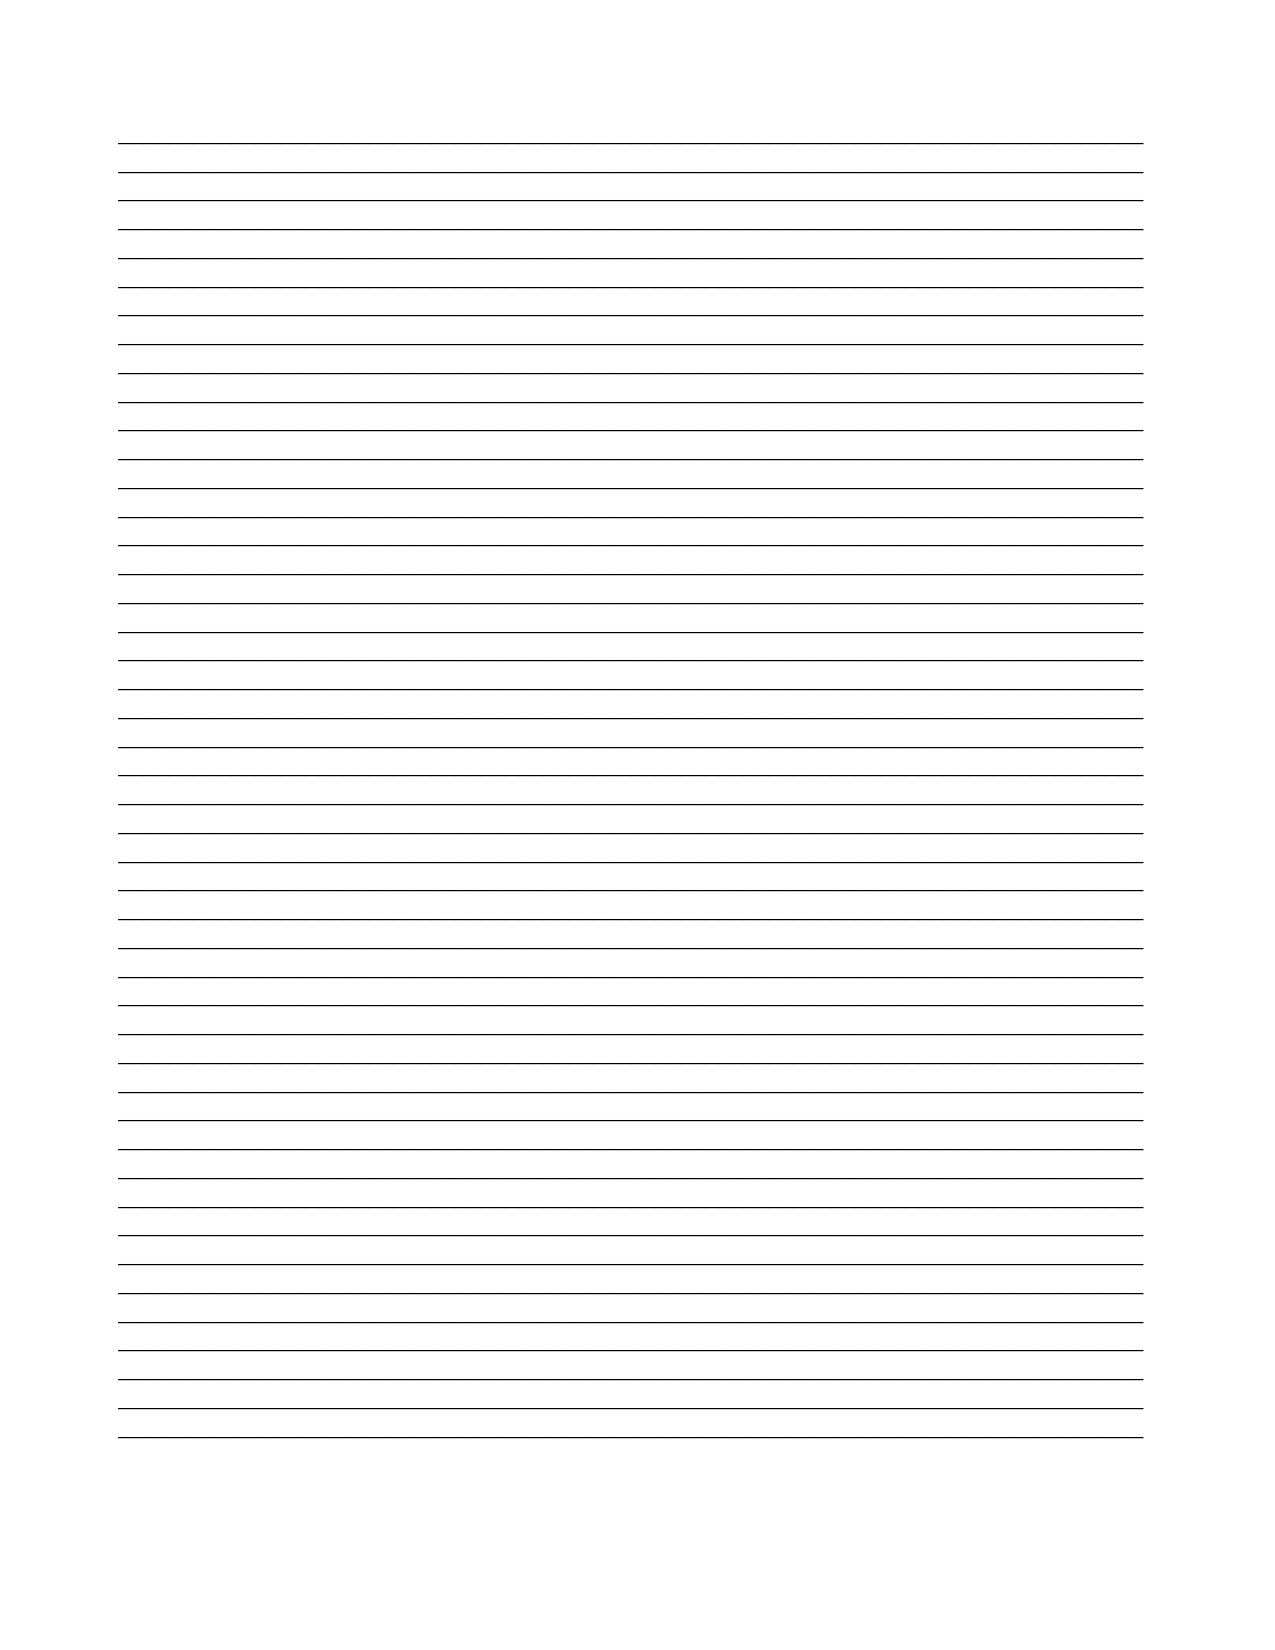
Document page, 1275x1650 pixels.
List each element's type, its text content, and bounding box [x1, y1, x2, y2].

text __________________________________________________________________________________ [118, 1067, 1157, 1096]
text __________________________________________________________________________________ [118, 607, 1157, 636]
text __________________________________________________________________________________ [118, 291, 1157, 319]
text __________________________________________________________________________________ [118, 377, 1157, 406]
text __________________________________________________________________________________ [118, 233, 1157, 262]
text __________________________________________________________________________________ [118, 866, 1157, 894]
text __________________________________________________________________________________ [118, 1354, 1157, 1383]
text __________________________________________________________________________________ [118, 1182, 1157, 1211]
text __________________________________________________________________________________ [118, 779, 1157, 808]
text __________________________________________________________________________________ [118, 808, 1157, 837]
text __________________________________________________________________________________ [118, 463, 1157, 492]
text __________________________________________________________________________________ [118, 118, 1157, 147]
text __________________________________________________________________________________ [118, 1412, 1157, 1441]
text __________________________________________________________________________________ [118, 1383, 1157, 1412]
text __________________________________________________________________________________ [118, 751, 1157, 779]
text __________________________________________________________________________________ [118, 837, 1157, 866]
text __________________________________________________________________________________ [118, 1038, 1157, 1067]
text __________________________________________________________________________________ [118, 1326, 1157, 1354]
text __________________________________________________________________________________ [118, 923, 1157, 952]
text __________________________________________________________________________________ [118, 636, 1157, 664]
text __________________________________________________________________________________ [118, 1239, 1157, 1268]
text __________________________________________________________________________________ [118, 664, 1157, 693]
text __________________________________________________________________________________ [118, 319, 1157, 348]
text __________________________________________________________________________________ [118, 1153, 1157, 1182]
text __________________________________________________________________________________ [118, 434, 1157, 463]
text __________________________________________________________________________________ [118, 578, 1157, 607]
text __________________________________________________________________________________ [118, 1211, 1157, 1239]
text __________________________________________________________________________________ [118, 406, 1157, 434]
text __________________________________________________________________________________ [118, 262, 1157, 291]
text __________________________________________________________________________________ [118, 952, 1157, 981]
text __________________________________________________________________________________ [118, 722, 1157, 751]
text __________________________________________________________________________________ [118, 894, 1157, 923]
text __________________________________________________________________________________ [118, 549, 1157, 578]
text __________________________________________________________________________________ [118, 693, 1157, 722]
text __________________________________________________________________________________ [118, 176, 1157, 204]
text __________________________________________________________________________________ [118, 204, 1157, 233]
text __________________________________________________________________________________ [118, 1268, 1157, 1297]
text __________________________________________________________________________________ [118, 1009, 1157, 1038]
text __________________________________________________________________________________ [118, 492, 1157, 521]
text __________________________________________________________________________________ [118, 147, 1157, 176]
text __________________________________________________________________________________ [118, 521, 1157, 549]
text __________________________________________________________________________________ [118, 1096, 1157, 1124]
text __________________________________________________________________________________ [118, 981, 1157, 1009]
text __________________________________________________________________________________ [118, 348, 1157, 377]
text __________________________________________________________________________________ [118, 1297, 1157, 1326]
text __________________________________________________________________________________ [118, 1124, 1157, 1153]
